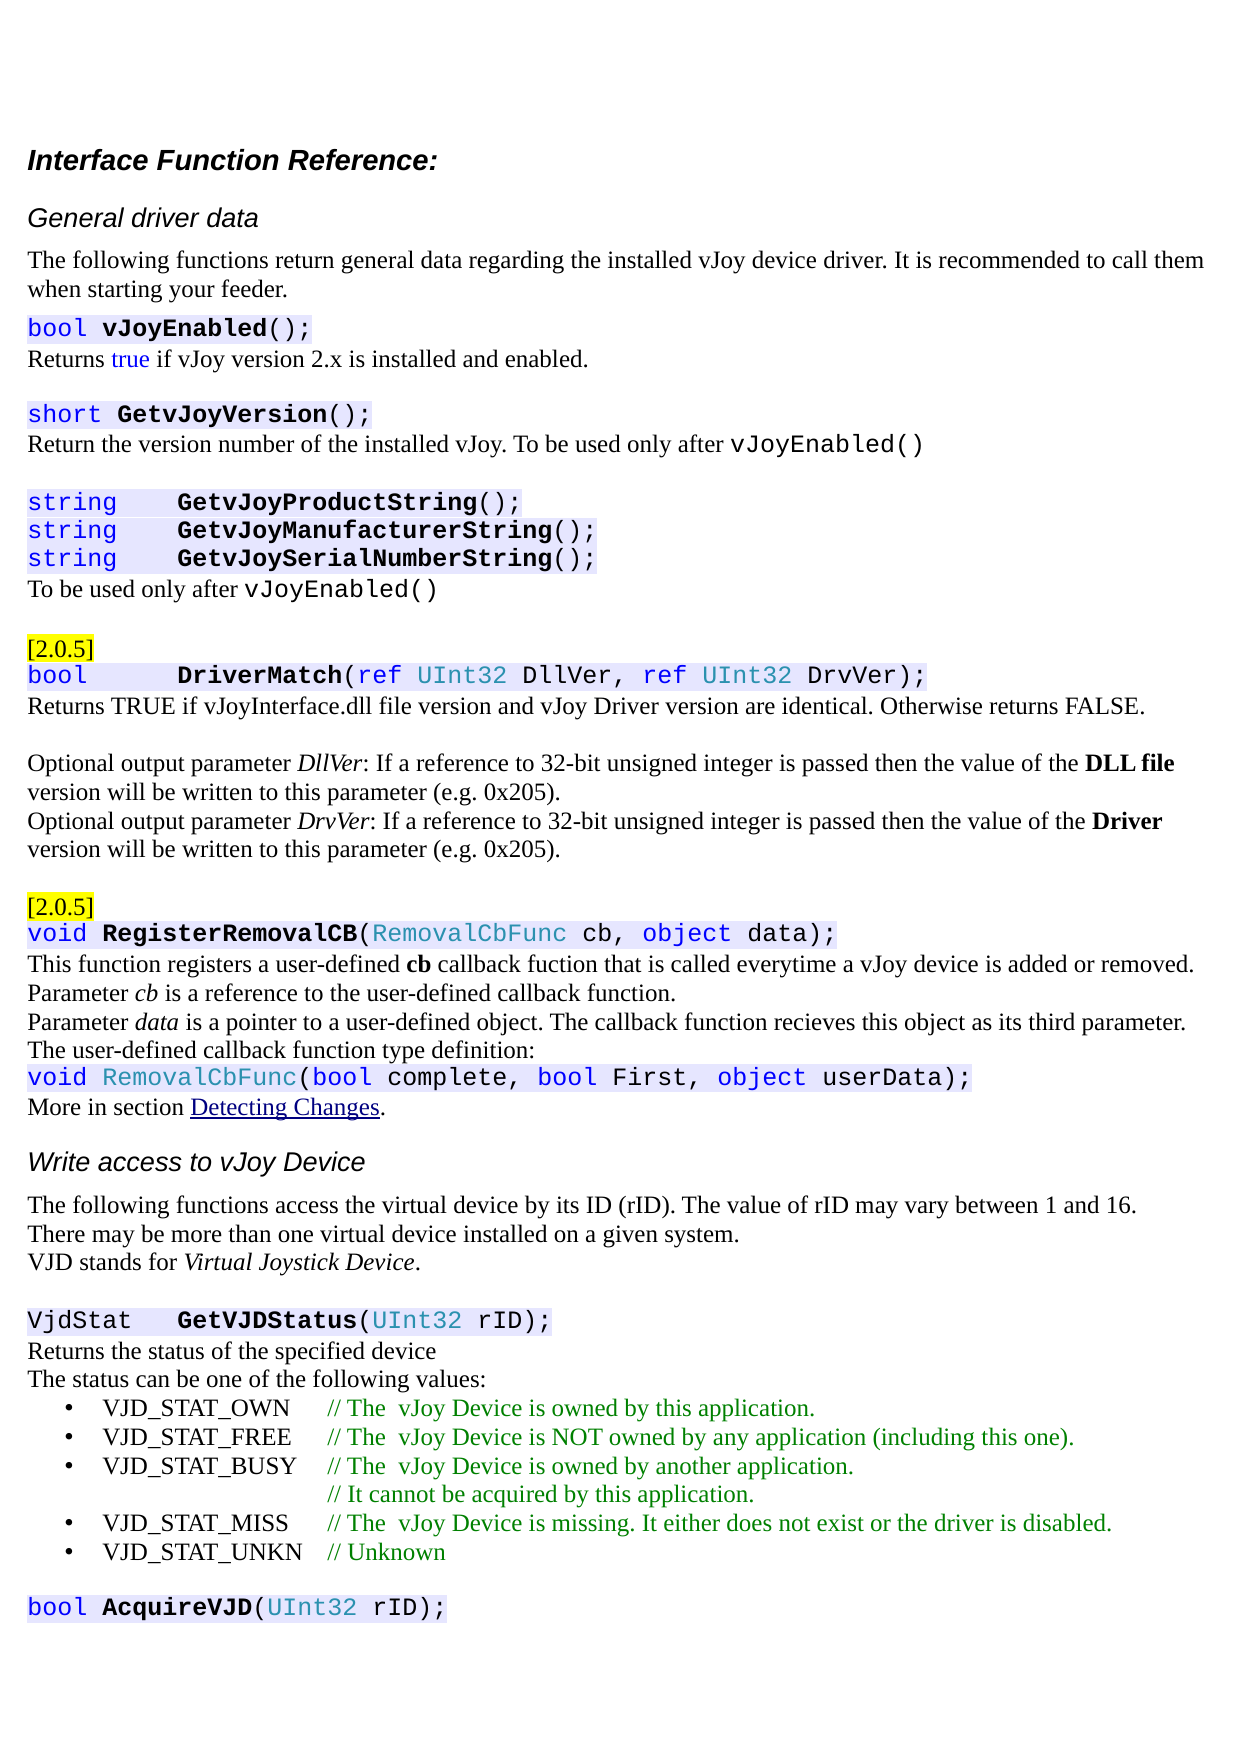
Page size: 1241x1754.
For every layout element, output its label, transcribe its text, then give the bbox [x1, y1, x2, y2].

subtitle Write access to vJoy Device [27, 1146, 1209, 1177]
text The user-defined callback function type definition: [27, 1035, 1209, 1064]
text bool DriverMatch(ref UInt32 DllVer, ref UInt32 DrvVer); [27, 662, 1209, 691]
text The status can be one of the following values: [27, 1364, 1209, 1393]
text void RemovalCbFunc(bool complete, bool First, object userData); [27, 1064, 1209, 1092]
list VJD_STAT_OWN // The vJoy Device is owned by this application. [64, 1393, 1209, 1422]
text void RegisterRemovalCB(RemovalCbFunc cb, object data); [27, 921, 1209, 949]
text Parameter cb is a reference to the user-defined callback function. [27, 978, 1209, 1007]
text Returns the status of the specified device [27, 1336, 1209, 1364]
list VJD_STAT_FREE // The vJoy Device is NOT owned by any application (including this one). [64, 1422, 1209, 1451]
text This function registers a user-defined cb callback fuction that is called everytime a vJoy device is added or removed. [27, 949, 1209, 978]
text Returns true if vJoy version 2.x is installed and enabled. [27, 344, 1209, 372]
text There may be more than one virtual device installed on a given system. [27, 1219, 1209, 1247]
text [2.0.5] [27, 634, 1209, 662]
text The following functions return general data regarding the installed vJoy device driver. It is recommended to call them when starting your feeder. [27, 245, 1209, 303]
text More in section Detecting Changes. [27, 1092, 1209, 1121]
text VJD stands for Virtual Joystick Device. [27, 1247, 1209, 1276]
text string GetvJoyManufacturerString(); [27, 517, 1209, 546]
text Parameter data is a pointer to a user-defined object. The callback function recieves this object as its third parameter. [27, 1007, 1209, 1035]
list VJD_STAT_UNKN // Unknown [64, 1537, 1209, 1566]
text bool AcquireVJD(UInt32 rID); [27, 1594, 1209, 1623]
text Return the version number of the installed vJoy. To be used only after vJoyEnabled() [27, 429, 1209, 460]
text To be used only after vJoyEnabled() [27, 574, 1209, 605]
text short GetvJoyVersion(); [27, 401, 1209, 429]
subtitle General driver data [27, 202, 1209, 233]
subtitle Interface Function Reference: [27, 143, 1209, 177]
text string GetvJoyProductString(); [27, 489, 1209, 517]
text VjdStat GetVJDStatus(UInt32 rID); [27, 1305, 1209, 1336]
text The following functions access the virtual device by its ID (rID). The value of rID may vary between 1 and 16. [27, 1190, 1209, 1219]
list VJD_STAT_BUSY // The vJoy Device is owned by another application. // It cannot be acquired by this application. [64, 1451, 1209, 1508]
text string GetvJoySerialNumberString(); [27, 546, 1209, 574]
text Returns TRUE if vJoyInterface.dll file version and vJoy Driver version are identical. Otherwise returns FALSE. [27, 691, 1209, 719]
list VJD_STAT_MISS // The vJoy Device is missing. It either does not exist or the driver is disabled. [64, 1508, 1209, 1537]
text bool vJoyEnabled(); [27, 315, 1209, 344]
text Optional output parameter DrvVer: If a reference to 32-bit unsigned integer is passed then the value of the Driver version will be written to this parameter (e.g. 0x205). [27, 806, 1209, 863]
text [2.0.5] [27, 892, 1209, 921]
text Optional output parameter DllVer: If a reference to 32-bit unsigned integer is passed then the value of the DLL file version will be written to this parameter (e.g. 0x205). [27, 748, 1209, 806]
